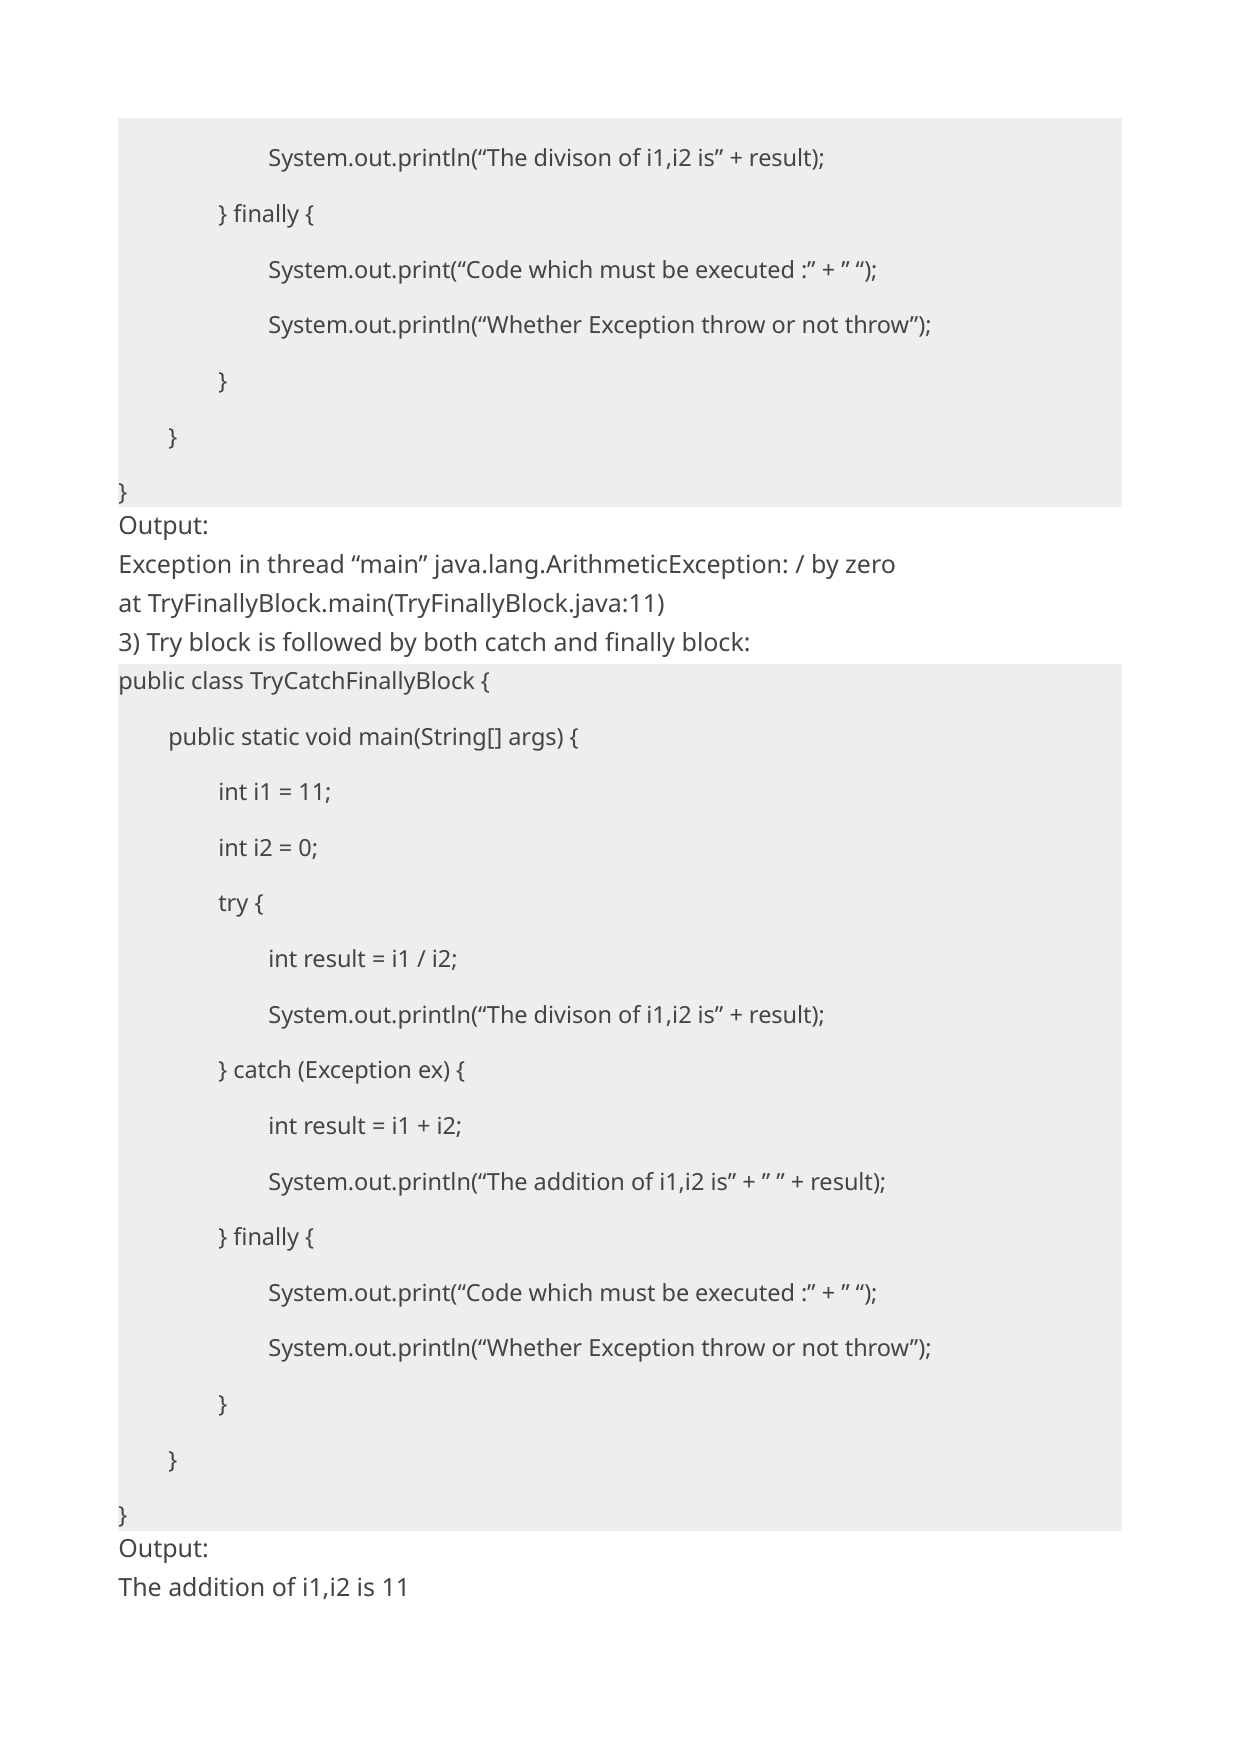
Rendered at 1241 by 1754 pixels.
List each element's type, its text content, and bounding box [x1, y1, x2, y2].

text try { [118, 887, 1122, 919]
text System.out.println(“The addition of i1,i2 is” + ” ” + result); [118, 1165, 1122, 1197]
text System.out.println(“Whether Exception throw or not throw”); [118, 309, 1122, 341]
text at TryFinallyBlock.main(TryFinallyBlock.java:11) [118, 586, 1122, 620]
text } [118, 420, 1122, 452]
text System.out.println(“Whether Exception throw or not throw”); [118, 1332, 1122, 1364]
text Exception in thread “main” java.lang.ArithmeticException: / by zero [118, 547, 1122, 581]
text int result = i1 + i2; [118, 1109, 1122, 1141]
text public class TryCatchFinallyBlock { [118, 664, 1122, 696]
text int i1 = 11; [118, 775, 1122, 807]
text System.out.println(“The divison of i1,i2 is” + result); [118, 142, 1122, 174]
text System.out.println(“The divison of i1,i2 is” + result); [118, 998, 1122, 1030]
text int i2 = 0; [118, 831, 1122, 863]
text } [118, 1387, 1122, 1419]
text System.out.print(“Code which must be executed :” + ” “); [118, 1276, 1122, 1308]
text } finally { [118, 197, 1122, 229]
text 3) Try block is followed by both catch and finally block: [118, 625, 1122, 659]
text System.out.print(“Code which must be executed :” + ” “); [118, 253, 1122, 285]
text Output: [118, 1531, 1122, 1564]
text public static void main(String[] args) { [118, 720, 1122, 752]
text } catch (Exception ex) { [118, 1053, 1122, 1086]
text int result = i1 / i2; [118, 942, 1122, 974]
text Output: [118, 507, 1122, 542]
text The addition of i1,i2 is 11 [118, 1570, 1122, 1604]
text } finally { [118, 1220, 1122, 1252]
text } [118, 364, 1122, 396]
text } [118, 1498, 1122, 1531]
text } [118, 1443, 1122, 1475]
text } [118, 476, 1122, 507]
